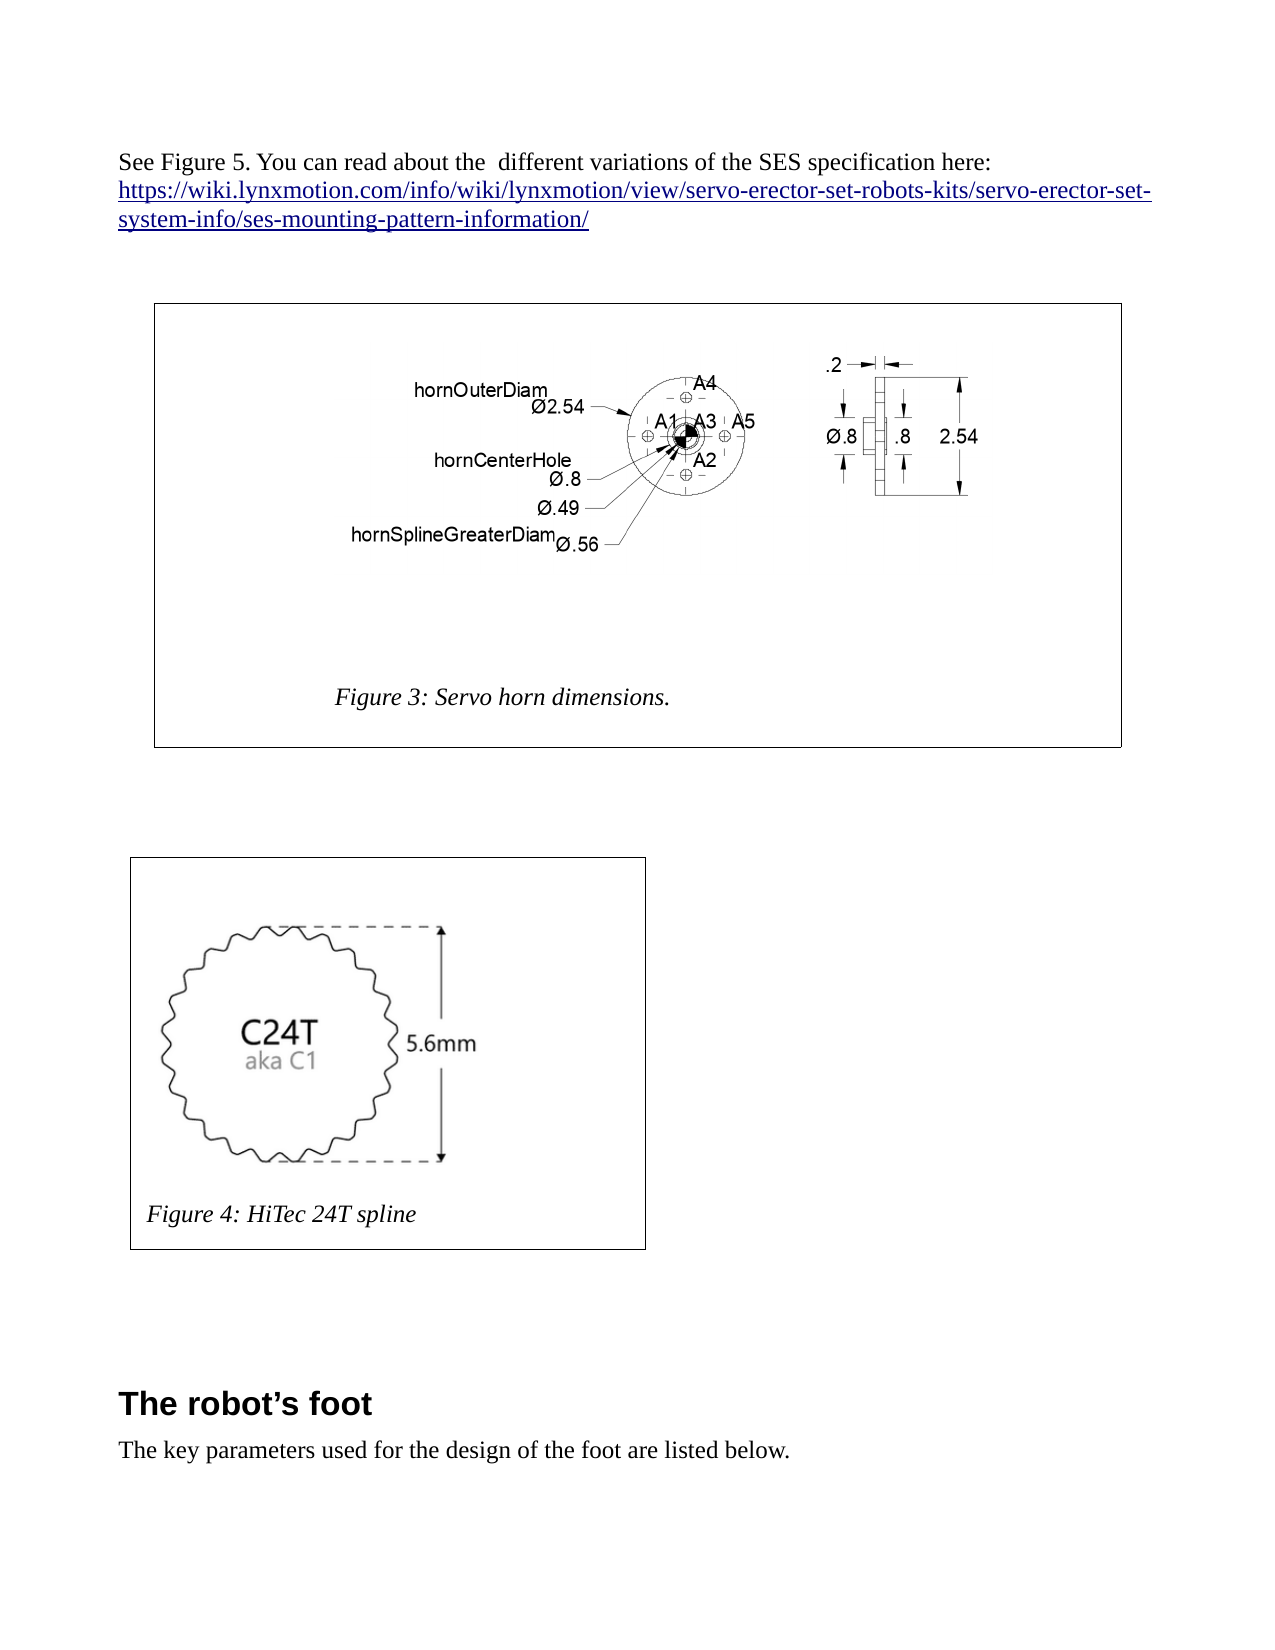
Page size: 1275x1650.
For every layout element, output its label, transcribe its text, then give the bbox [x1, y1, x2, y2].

picture [334, 342, 993, 575]
text See Figure 5. You can read about the different variations of the SES specification here: https://wiki.lynxmotion.com/info/wiki/lynxmotion/view/servo-erector-set-robots-kits/servo-erector-set-system-info/ses-mounting-pattern-information/ [118, 147, 1157, 233]
text Figure 4: HiTec 24T spline [146, 1199, 494, 1228]
text Figure 3: Servo horn dimensions. [334, 682, 993, 711]
subtitle The robot’s foot [118, 1383, 1157, 1422]
picture [146, 882, 495, 1199]
text The key parameters used for the design of the foot are listed below. [118, 1435, 1157, 1463]
